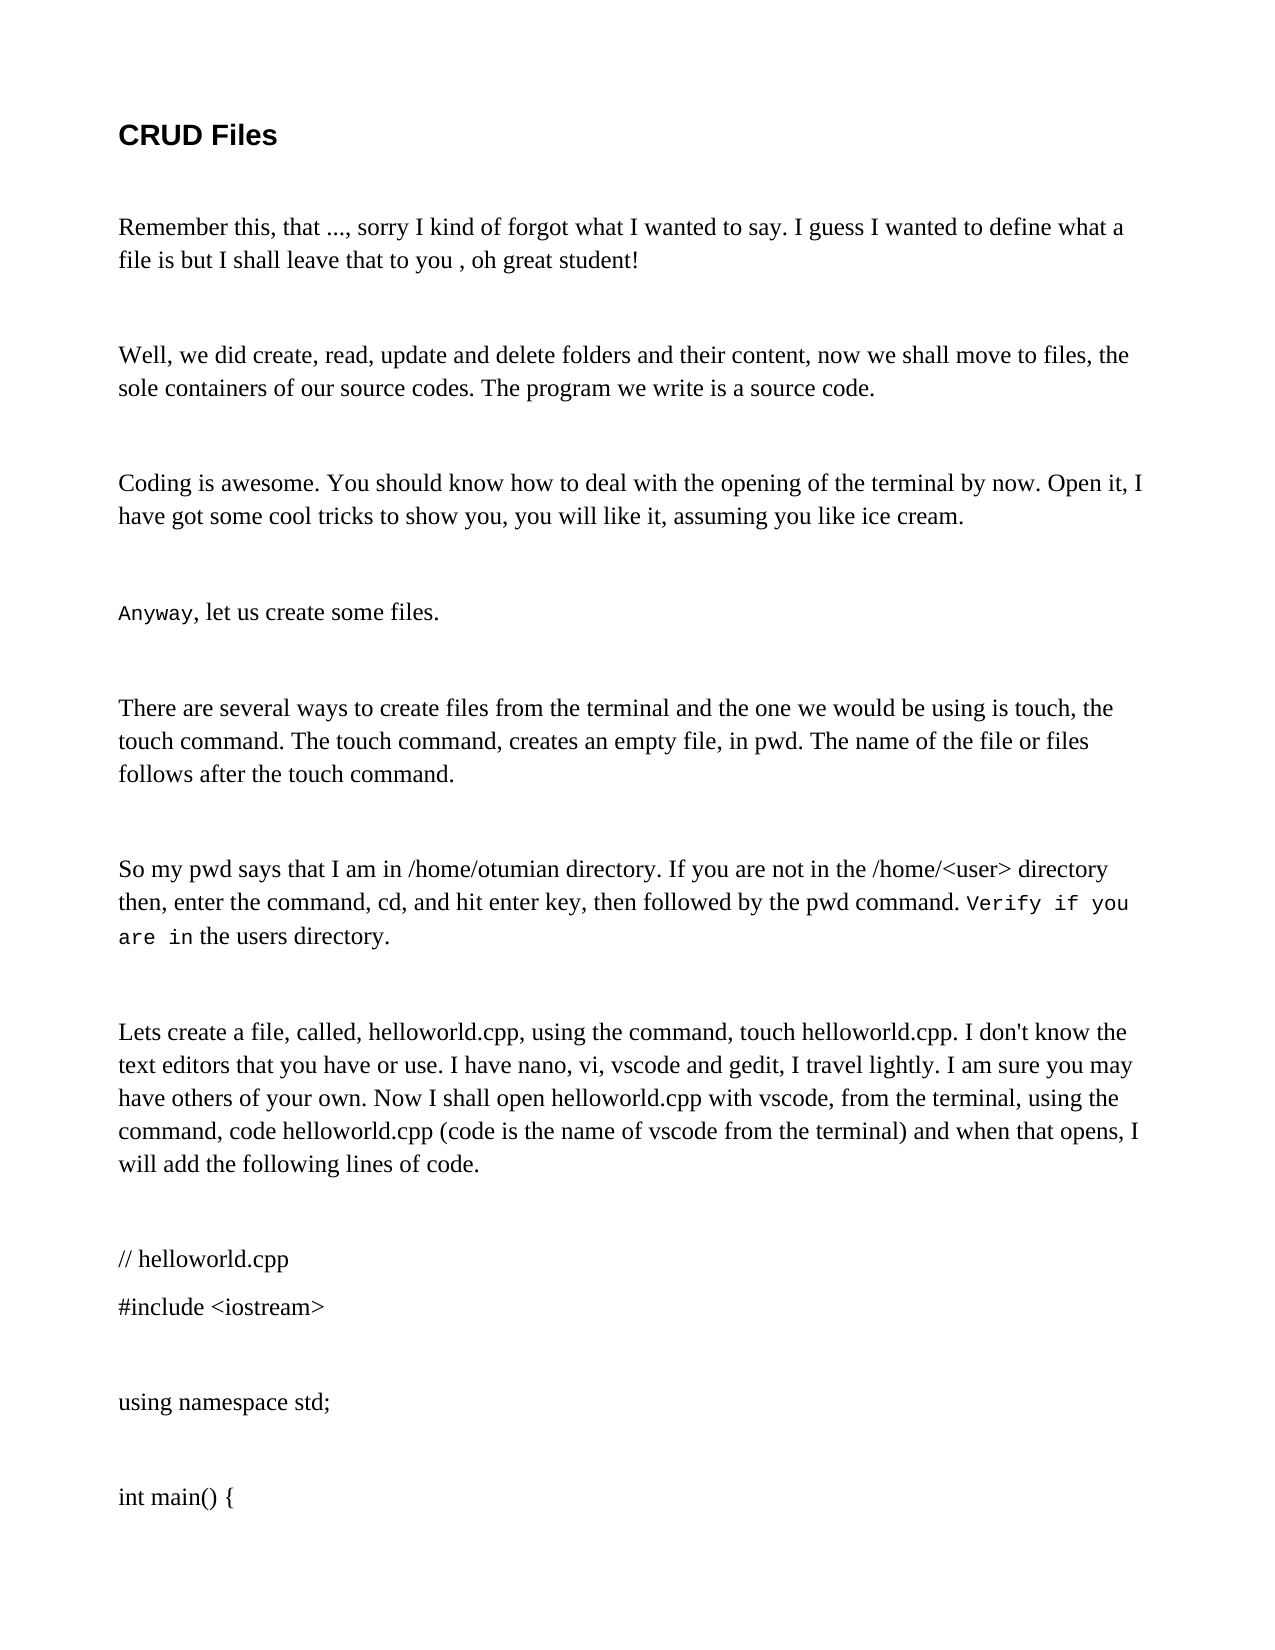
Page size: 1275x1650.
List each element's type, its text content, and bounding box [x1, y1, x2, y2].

text Anyway, let us create some files. [118, 597, 1157, 626]
text // helloworld.cpp [118, 1244, 1157, 1273]
subtitle CRUD Files [118, 118, 1157, 152]
text There are several ways to create files from the terminal and the one we would be using is touch, the touch command. The touch command, creates an empty file, in pwd. The name of the file or files follows after the touch command. [118, 693, 1157, 788]
text Remember this, that ..., sorry I kind of forgot what I wanted to say. I guess I wanted to define what a file is but I shall leave that to you , oh great student! [118, 212, 1157, 274]
text Well, we did create, read, update and delete folders and their content, now we shall move to files, the sole containers of our source codes. The program we write is a source code. [118, 340, 1157, 402]
text Coding is awesome. You should know how to deal with the opening of the terminal by now. Open it, I have got some cool tricks to show you, you will like it, assuming you like ice cream. [118, 468, 1157, 530]
text So my pwd says that I am in /home/otumian directory. If you are not in the /home/<user> directory then, enter the command, cd, and hit enter key, then followed by the pwd command. Verify if you are in the users directory. [118, 854, 1157, 951]
text Lets create a file, called, helloworld.cpp, using the command, touch helloworld.cpp. I don't know the text editors that you have or use. I have nano, vi, vscode and gedit, I travel lightly. I am sure you may have others of your own. Now I shall open helloworld.cpp with vscode, from the terminal, using the command, code helloworld.cpp (code is the name of vscode from the terminal) and when that opens, I will add the following lines of code. [118, 1017, 1157, 1178]
text int main() { [118, 1482, 1157, 1511]
text using namespace std; [118, 1387, 1157, 1416]
text #include <iostream> [118, 1292, 1157, 1321]
